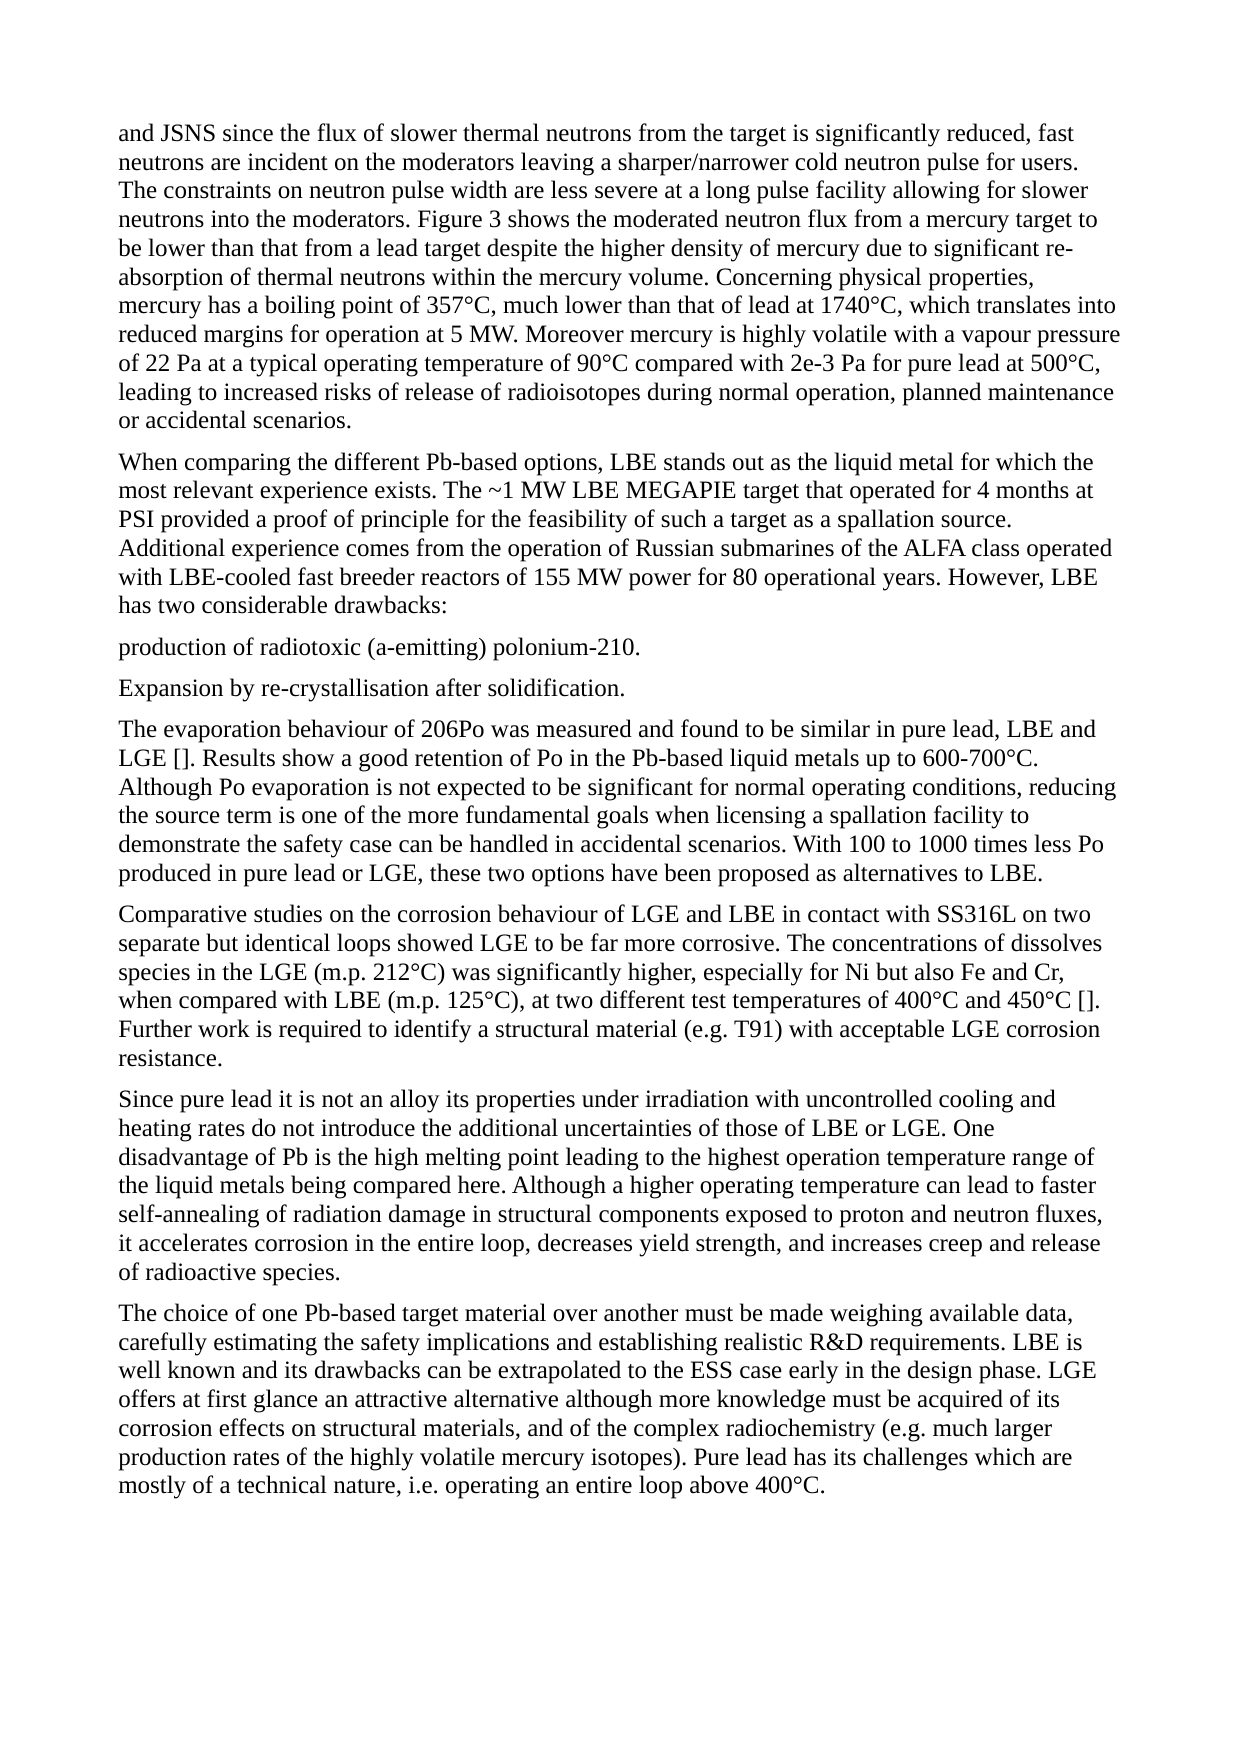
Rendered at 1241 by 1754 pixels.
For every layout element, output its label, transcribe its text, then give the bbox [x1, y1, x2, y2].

text The evaporation behaviour of 206Po was measured and found to be similar in pure lead, LBE and LGE []. Results show a good retention of Po in the Pb-based liquid metals up to 600-700°C. Although Po evaporation is not expected to be significant for normal operating conditions, reducing the source term is one of the more fundamental goals when licensing a spallation facility to demonstrate the safety case can be handled in accidental scenarios. With 100 to 1000 times less Po produced in pure lead or LGE, these two options have been proposed as alternatives to LBE. [118, 714, 1122, 887]
text production of radiotoxic (a-emitting) polonium-210. [118, 632, 1122, 661]
text Since pure lead it is not an alloy its properties under irradiation with uncontrolled cooling and heating rates do not introduce the additional uncertainties of those of LBE or LGE. One disadvantage of Pb is the high melting point leading to the highest operation temperature range of the liquid metals being compared here. Although a higher operating temperature can lead to faster self-annealing of radiation damage in structural components exposed to proton and neutron fluxes, it accelerates corrosion in the entire loop, decreases yield strength, and increases creep and release of radioactive species. [118, 1084, 1122, 1286]
text and JSNS since the flux of slower thermal neutrons from the target is significantly reduced, fast neutrons are incident on the moderators leaving a sharper/narrower cold neutron pulse for users. The constraints on neutron pulse width are less severe at a long pulse facility allowing for slower neutrons into the moderators. Figure 3 shows the moderated neutron flux from a mercury target to be lower than that from a lead target despite the higher density of mercury due to significant re-absorption of thermal neutrons within the mercury volume. Concerning physical properties, mercury has a boiling point of 357°C, much lower than that of lead at 1740°C, which translates into reduced margins for operation at 5 MW. Moreover mercury is highly volatile with a vapour pressure of 22 Pa at a typical operating temperature of 90°C compared with 2e-3 Pa for pure lead at 500°C, leading to increased risks of release of radioisotopes during normal operation, planned maintenance or accidental scenarios. [118, 118, 1122, 434]
text Expansion by re-crystallisation after solidification. [118, 673, 1122, 702]
text Comparative studies on the corrosion behaviour of LGE and LBE in contact with SS316L on two separate but identical loops showed LGE to be far more corrosive. The concentrations of dissolves species in the LGE (m.p. 212°C) was significantly higher, especially for Ni but also Fe and Cr, when compared with LBE (m.p. 125°C), at two different test temperatures of 400°C and 450°C []. Further work is required to identify a structural material (e.g. T91) with acceptable LGE corrosion resistance. [118, 899, 1122, 1072]
text The choice of one Pb-based target material over another must be made weighing available data, carefully estimating the safety implications and establishing realistic R&D requirements. LBE is well known and its drawbacks can be extrapolated to the ESS case early in the design phase. LGE offers at first glance an attractive alternative although more knowledge must be acquired of its corrosion effects on structural materials, and of the complex radiochemistry (e.g. much larger production rates of the highly volatile mercury isotopes). Pure lead has its challenges which are mostly of a technical nature, i.e. operating an entire loop above 400°C. [118, 1298, 1122, 1499]
text When comparing the different Pb-based options, LBE stands out as the liquid metal for which the most relevant experience exists. The ~1 MW LBE MEGAPIE target that operated for 4 months at PSI provided a proof of principle for the feasibility of such a target as a spallation source. Additional experience comes from the operation of Russian submarines of the ALFA class operated with LBE-cooled fast breeder reactors of 155 MW power for 80 operational years. However, LBE has two considerable drawbacks: [118, 447, 1122, 619]
